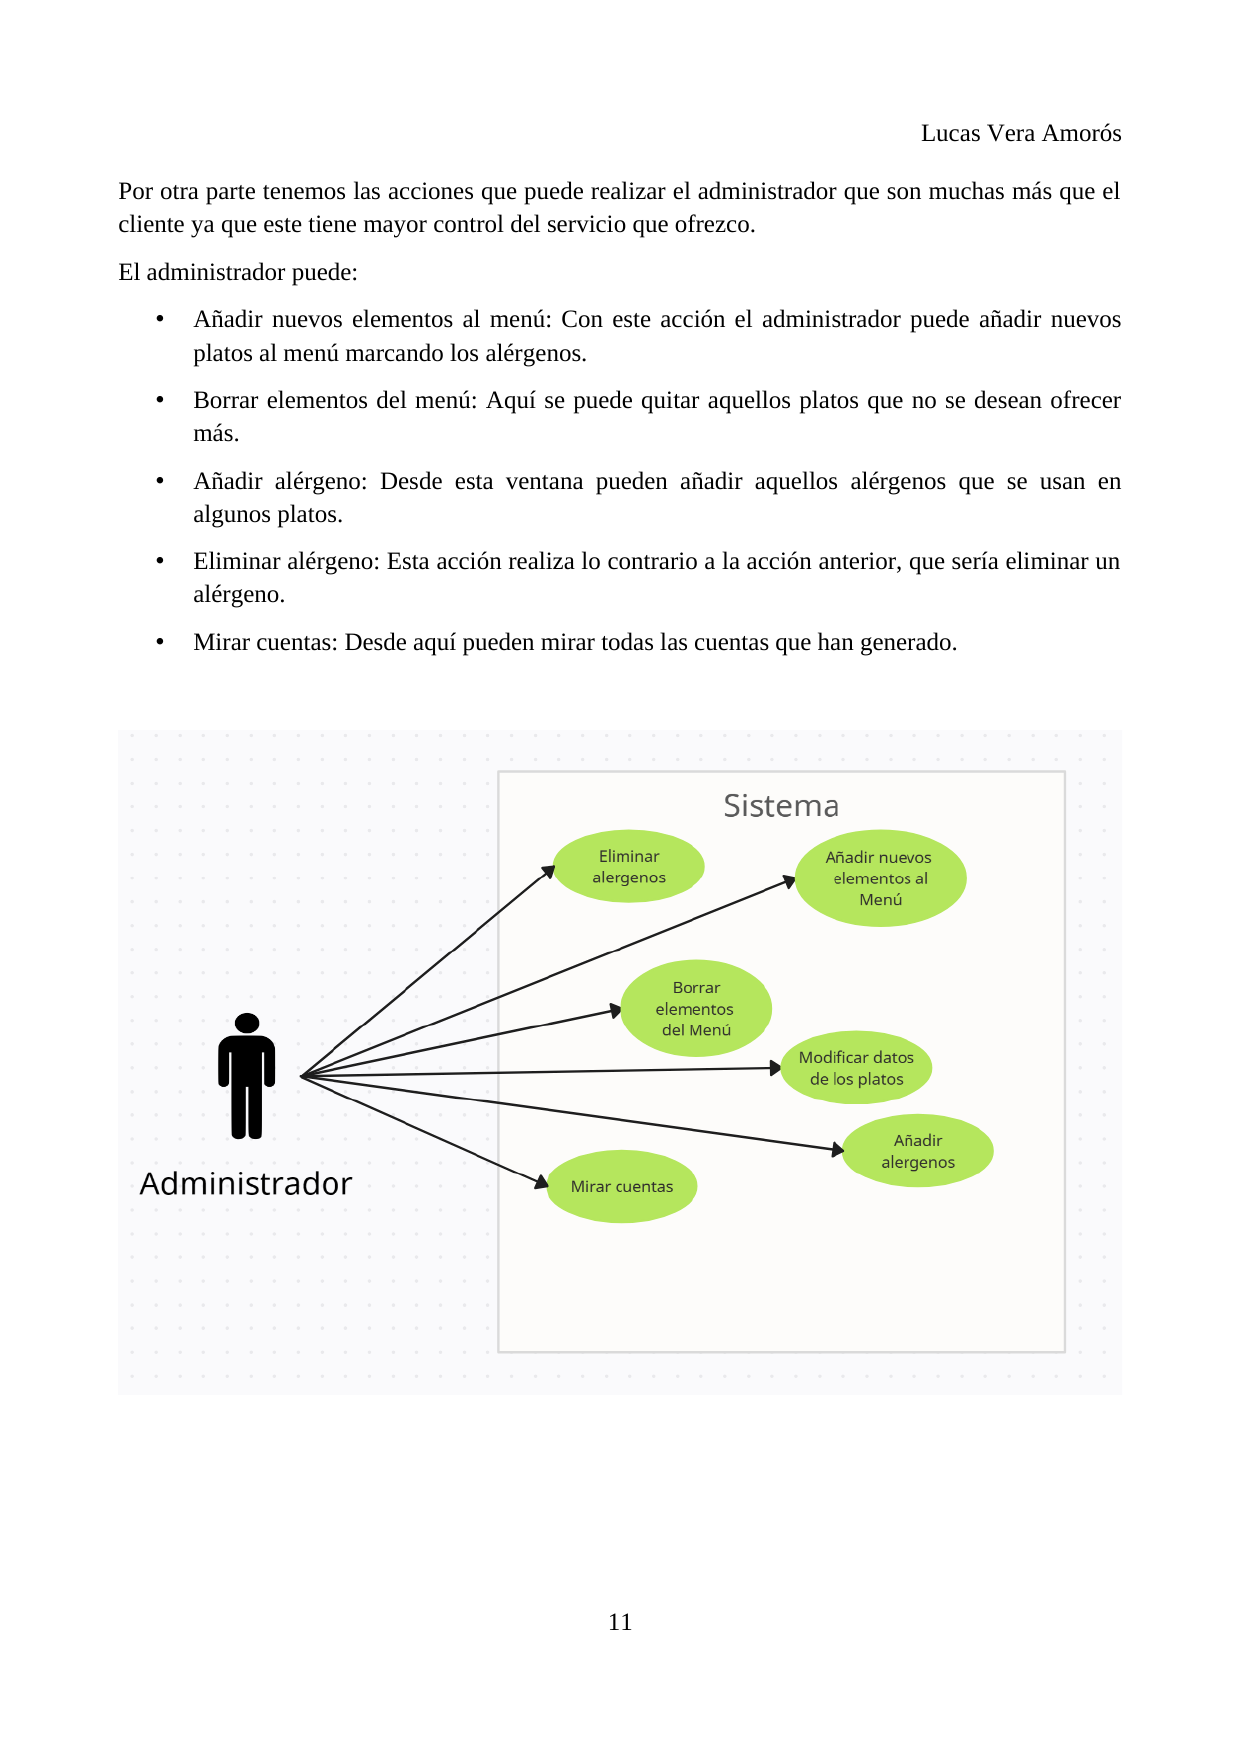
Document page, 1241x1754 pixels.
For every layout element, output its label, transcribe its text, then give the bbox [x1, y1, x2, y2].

list Añadir alérgeno: Desde esta ventana pueden añadir aquellos alérgenos que se usan en algunos platos. [156, 466, 1122, 528]
list Añadir nuevos elementos al menú: Con este acción el administrador puede añadir nuevos platos al menú marcando los alérgenos. [156, 304, 1122, 366]
text El administrador puede: [118, 257, 1122, 286]
text Por otra parte tenemos las acciones que puede realizar el administrador que son muchas más que el cliente ya que este tiene mayor control del servicio que ofrezco. [118, 176, 1122, 238]
list Borrar elementos del menú: Aquí se puede quitar aquellos platos que no se desean ofrecer más. [156, 385, 1122, 447]
list Eliminar alérgeno: Esta acción realiza lo contrario a la acción anterior, que sería eliminar un alérgeno. [156, 546, 1122, 608]
list Mirar cuentas: Desde aquí pueden mirar todas las cuentas que han generado. [156, 627, 1122, 656]
picture [118, 730, 1123, 1395]
